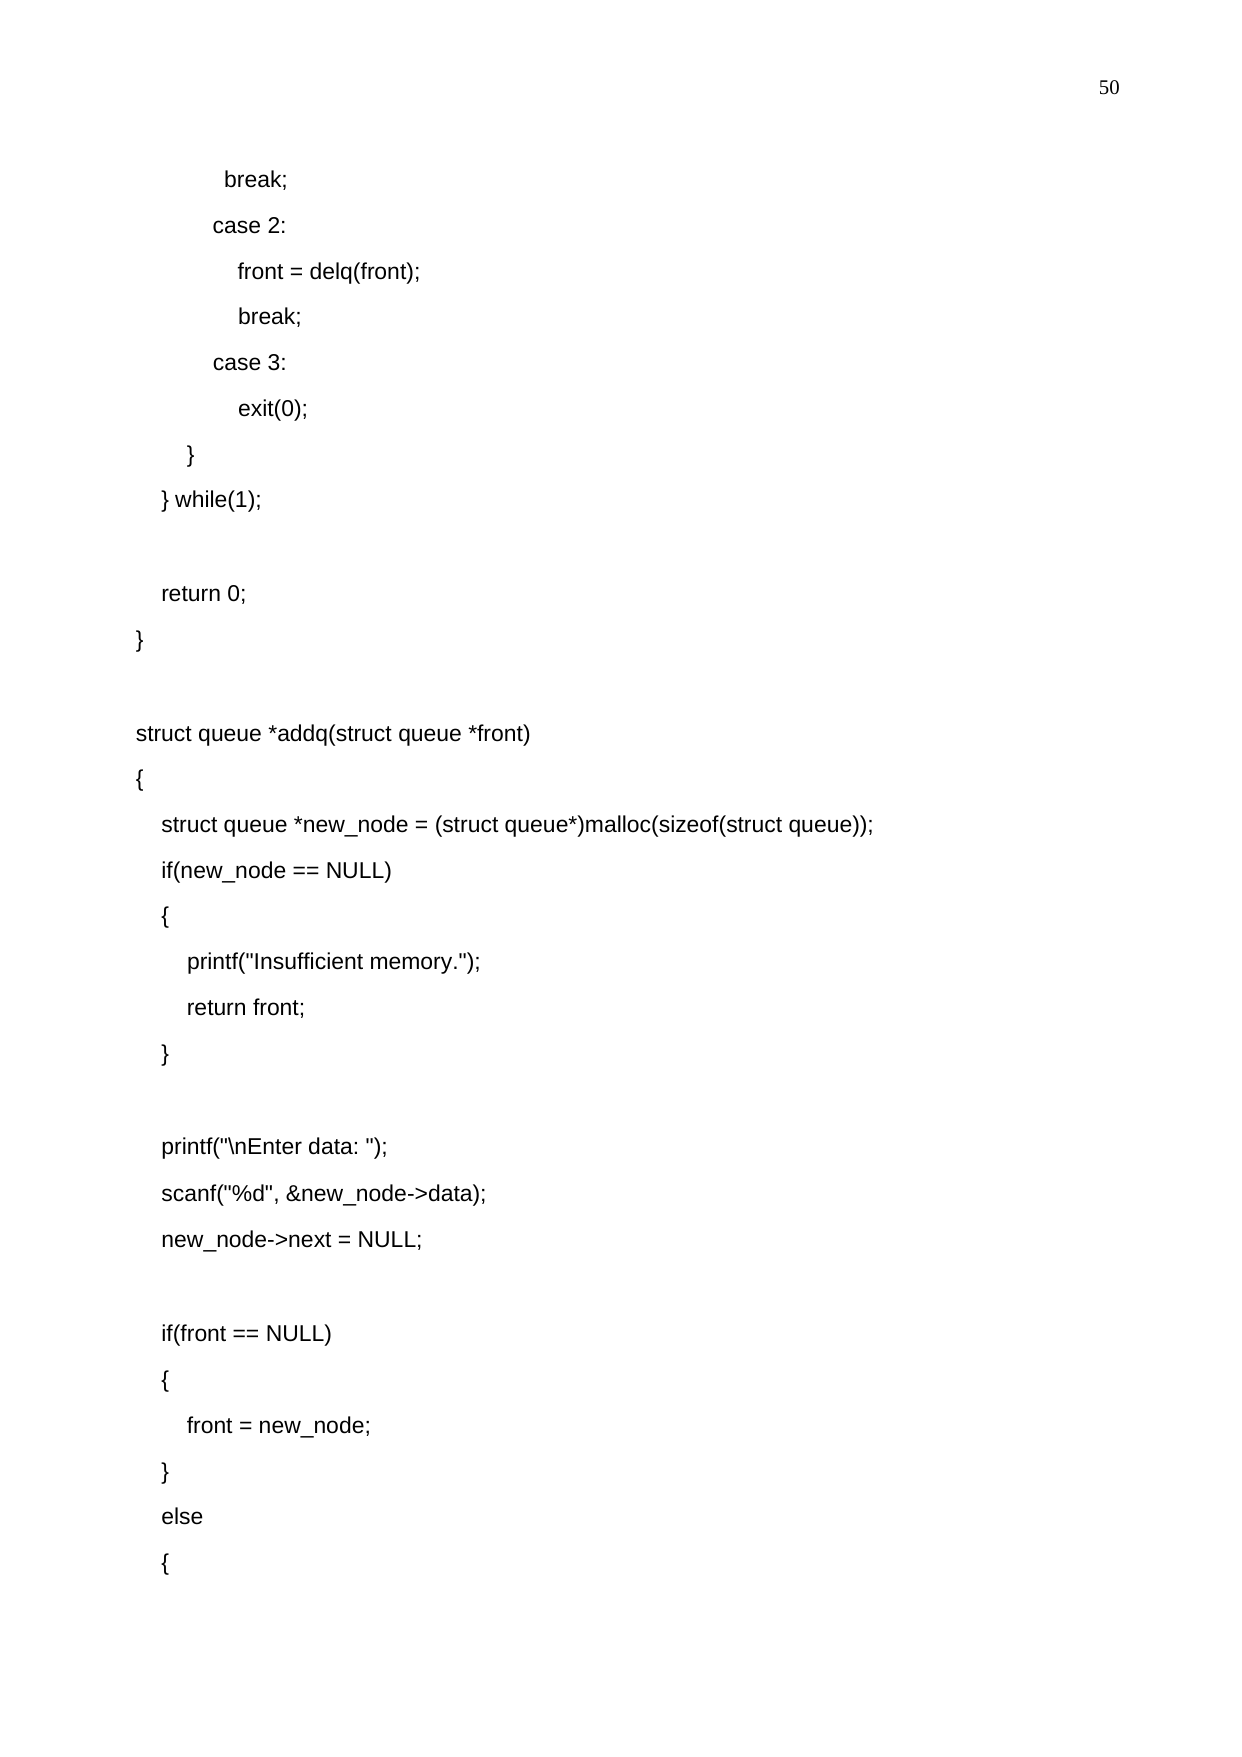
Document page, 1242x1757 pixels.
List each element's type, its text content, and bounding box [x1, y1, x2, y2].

text else [161, 1503, 1150, 1530]
text } [136, 626, 1150, 652]
text if(front == NULL) [161, 1320, 1150, 1347]
text } [161, 1458, 1150, 1484]
text case 3: [208, 349, 291, 375]
text { [161, 1366, 1150, 1392]
text break; [219, 166, 292, 192]
text { [136, 765, 1150, 792]
text { [161, 902, 1150, 929]
text struct queue *new_node = (struct queue*)malloc(sizeof(struct queue)); [161, 811, 1150, 837]
text } [187, 441, 1150, 467]
text } [161, 1039, 1150, 1066]
text printf("\nEnter data: "); scanf("%d", &new_node->data); new_node->next = NULL; [161, 1133, 491, 1253]
text return front; [187, 994, 1150, 1020]
text printf("Insufficient memory."); [187, 948, 1150, 974]
text if(new_node == NULL) [161, 857, 1150, 883]
text struct queue *addq(struct queue *front) [136, 719, 1150, 746]
text return 0; [161, 580, 1150, 605]
text } while(1); [161, 486, 1150, 513]
text exit(0); [238, 395, 1150, 420]
text front = delq(front); [237, 258, 1150, 284]
text break; [238, 303, 1150, 330]
text case 2: [208, 212, 291, 238]
text front = new_node; [187, 1412, 1150, 1438]
text { [161, 1549, 1150, 1575]
